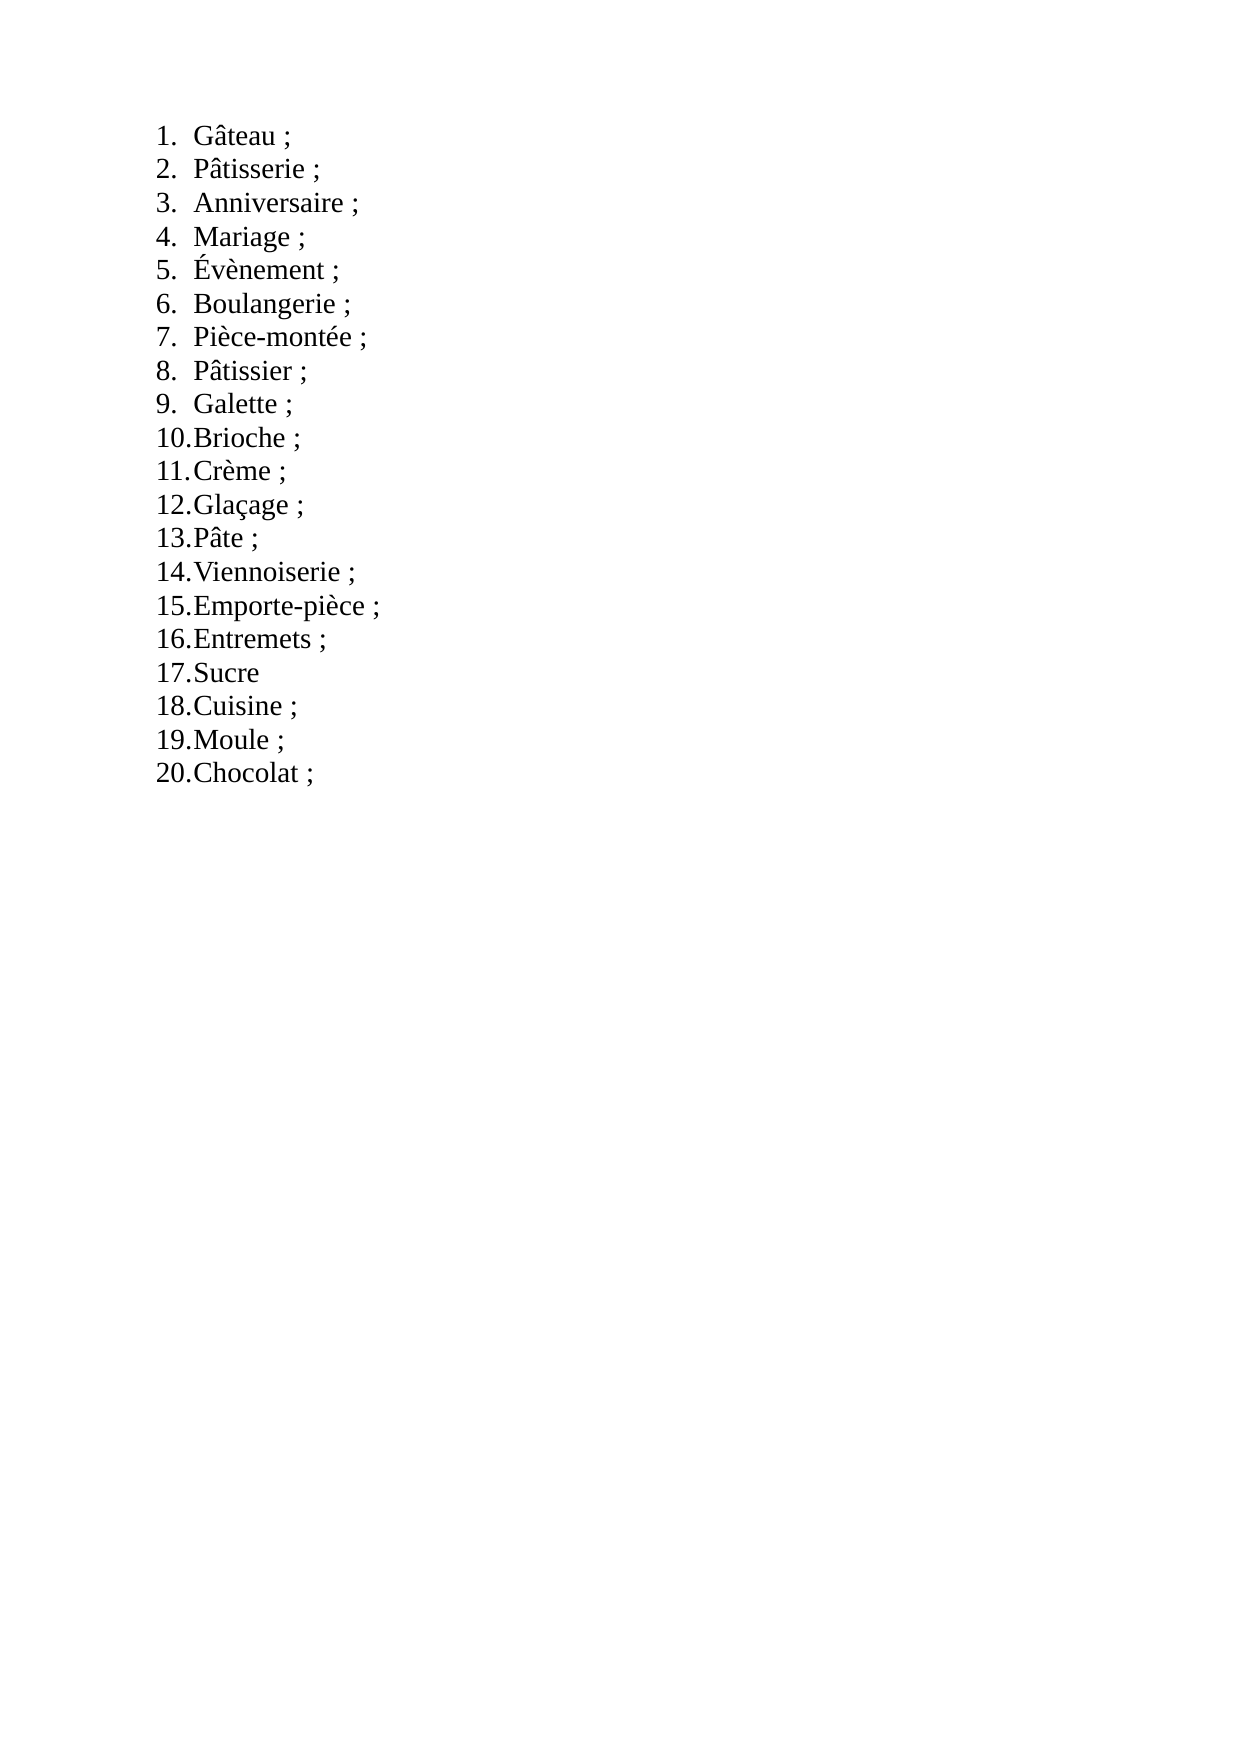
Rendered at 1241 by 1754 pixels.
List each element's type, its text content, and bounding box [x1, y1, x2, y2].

list Pâtissier ; [156, 353, 1122, 386]
list Boulangerie ; [156, 286, 1122, 319]
list Glaçage ; [156, 487, 1122, 521]
list Pâtisserie ; [156, 152, 1122, 185]
list Pâte ; [156, 521, 1122, 554]
list Gâteau ; [156, 118, 1122, 152]
list Évènement ; [156, 252, 1122, 286]
list Cuisine ; [156, 688, 1122, 722]
list Galette ; [156, 386, 1122, 420]
list Emporte-pièce ; [156, 588, 1122, 621]
list Sucre [156, 655, 1122, 688]
list Viennoiserie ; [156, 554, 1122, 588]
list Pièce-montée ; [156, 319, 1122, 353]
list Chocolat ; [156, 755, 1122, 789]
list Moule ; [156, 722, 1122, 755]
list Anniversaire ; [156, 185, 1122, 219]
list Brioche ; [156, 420, 1122, 453]
list Entremets ; [156, 621, 1122, 655]
list Crème ; [156, 453, 1122, 487]
list Mariage ; [156, 219, 1122, 252]
